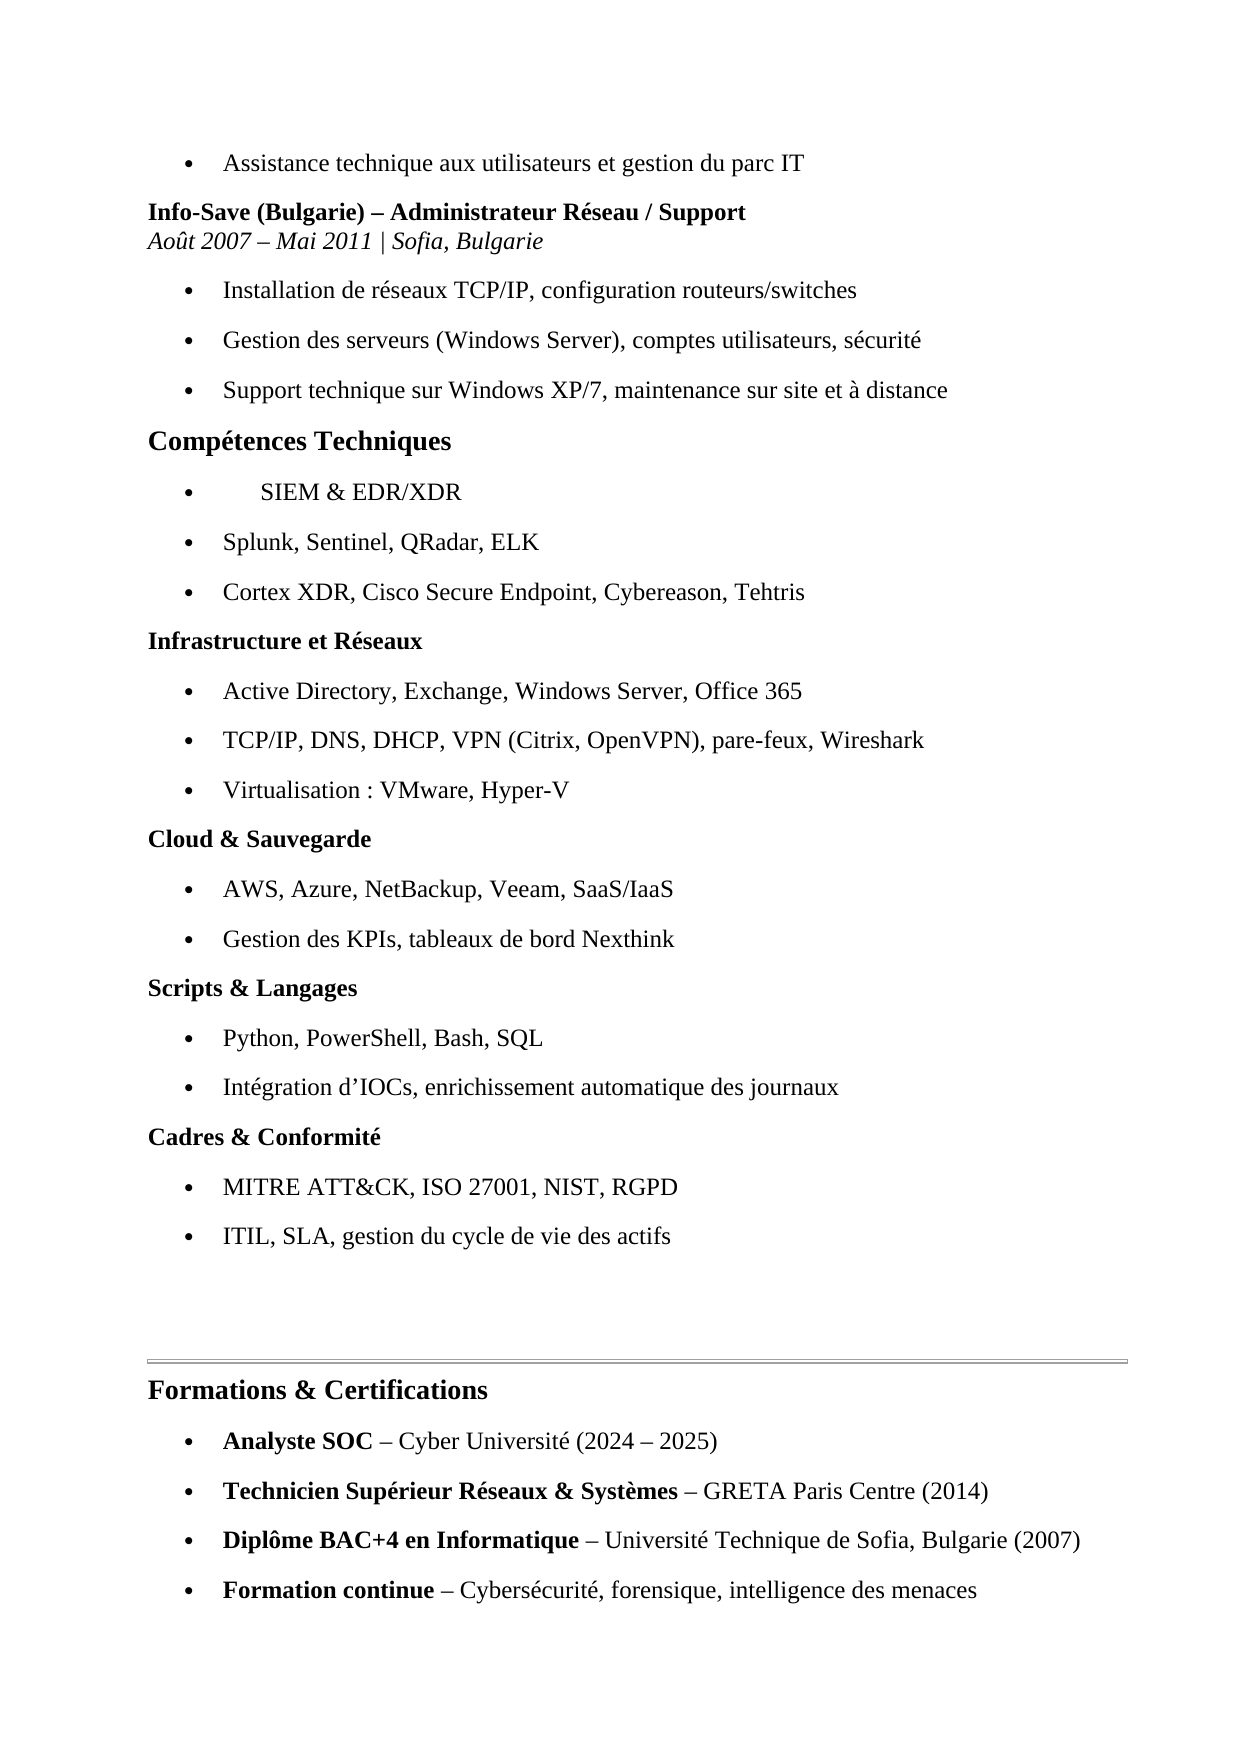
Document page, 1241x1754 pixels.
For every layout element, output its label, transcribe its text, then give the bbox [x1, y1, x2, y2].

list TCP/IP, DNS, DHCP, VPN (Citrix, OpenVPN), pare-feux, Wireshark [185, 725, 1093, 754]
subtitle Formations & Certifications [148, 1373, 1093, 1406]
list Diplôme BAC+4 en Informatique – Université Technique de Sofia, Bulgarie (2007) [185, 1526, 1093, 1554]
list Support technique sur Windows XP/7, maintenance sur site et à distance [185, 375, 1093, 403]
list MITRE ATT&CK, ISO 27001, NIST, RGPD [185, 1172, 1093, 1200]
list Installation de réseaux TCP/IP, configuration routeurs/switches [185, 276, 1093, 304]
list ITIL, SLA, gestion du cycle de vie des actifs [185, 1221, 1093, 1250]
text Cadres & Conformité [148, 1122, 1093, 1151]
list Virtualisation : VMware, Hyper-V [185, 775, 1093, 804]
list Assistance technique aux utilisateurs et gestion du parc IT [185, 148, 1093, 176]
list Gestion des serveurs (Windows Server), comptes utilisateurs, sécurité [185, 325, 1093, 354]
list Intégration d’IOCs, enrichissement automatique des journaux [185, 1072, 1093, 1101]
list AWS, Azure, NetBackup, Veeam, SaaS/IaaS [185, 874, 1093, 903]
list Active Directory, Exchange, Windows Server, Office 365 [185, 676, 1093, 704]
list Analyste SOC – Cyber Université (2024 – 2025) [185, 1426, 1093, 1455]
list Cortex XDR, Cisco Secure Endpoint, Cybereason, Tehtris [185, 577, 1093, 605]
list Splunk, Sentinel, QRadar, ELK [185, 527, 1093, 556]
list SIEM & EDR/XDR [185, 477, 1093, 506]
text Scripts & Langages [148, 973, 1093, 1002]
list Technicien Supérieur Réseaux & Systèmes – GRETA Paris Centre (2014) [185, 1476, 1093, 1505]
list Gestion des KPIs, tableaux de bord Nexthink [185, 924, 1093, 952]
text Cloud & Sauvegarde [148, 824, 1093, 853]
list Formation continue – Cybersécurité, forensique, intelligence des menaces [185, 1575, 1093, 1604]
text Infrastructure et Réseaux [148, 626, 1093, 655]
text Info-Save (Bulgarie) – Administrateur Réseau / Support Août 2007 – Mai 2011 | Sofia, Bulgarie [148, 197, 1093, 255]
list Python, PowerShell, Bash, SQL [185, 1023, 1093, 1052]
subtitle Compétences Techniques [148, 424, 1093, 457]
